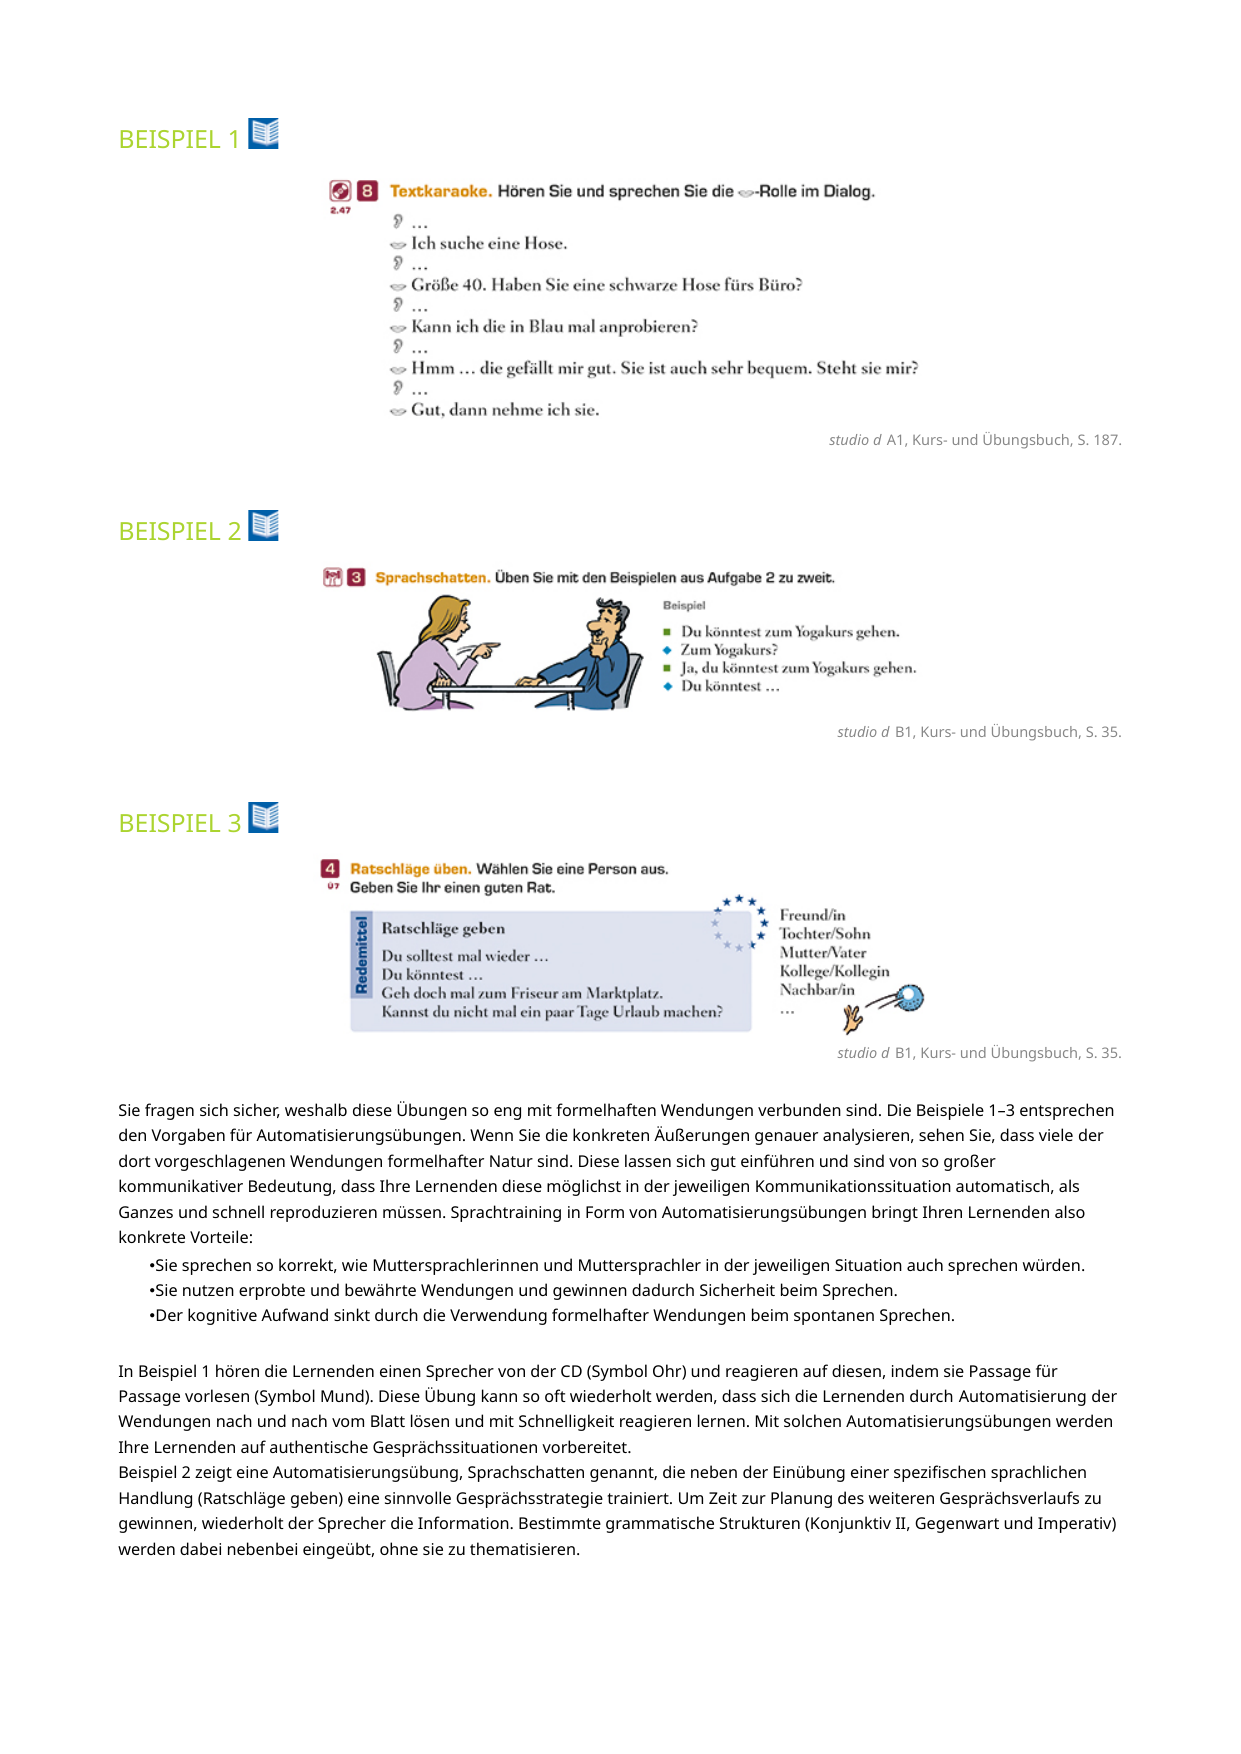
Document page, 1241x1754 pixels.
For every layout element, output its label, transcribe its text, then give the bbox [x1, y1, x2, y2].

text studio d A1, Kurs- und Übungsbuch, S. 187. [118, 430, 1122, 449]
picture [312, 169, 928, 426]
picture [312, 561, 928, 718]
subtitle BEISPIEL 1 [118, 118, 1122, 155]
picture [248, 802, 279, 833]
text studio d B1, Kurs- und Übungsbuch, S. 35. [118, 1043, 1122, 1063]
picture [248, 510, 279, 541]
list Sie nutzen erprobte und bewährte Wendungen und gewinnen dadurch Sicherheit beim Sprechen. [118, 1277, 1122, 1302]
subtitle BEISPIEL 3 [118, 803, 1122, 840]
text studio d B1, Kurs- und Übungsbuch, S. 35. [118, 722, 1122, 742]
text In Beispiel 1 hören die Lernenden einen Sprecher von der CD (Symbol Ohr) und reagieren auf diesen, indem sie Passage für Passage vorlesen (Symbol Mund). Diese Übung kann so oft wiederholt werden, dass sich die Lernenden durch Automatisierung der Wendungen nach und nach vom Blatt lösen und mit Schnelligkeit reagieren lernen. Mit solchen Automatisierungsübungen werden Ihre Lernenden auf authentische Gesprächssituationen vorbereitet. [118, 1359, 1122, 1458]
text Sie fragen sich sicher, weshalb diese Übungen so eng mit formelhaften Wendungen verbunden sind. Die Beispiele 1–3 entsprechen den Vorgaben für Automatisierungsübungen. Wenn Sie die konkreten Äußerungen genauer analysieren, sehen Sie, dass viele der dort vorgeschlagenen Wendungen formelhafter Natur sind. Diese lassen sich gut einführen und sind von so großer kommunikativer Bedeutung, dass Ihre Lernenden diese möglichst in der jeweiligen Kommunikationssituation automatisch, als Ganzes und schnell reproduzieren müssen. Sprachtraining in Form von Automatisierungsübungen bringt Ihren Lernenden also konkrete Vorteile: [118, 1099, 1122, 1248]
text Beispiel 2 zeigt eine Automatisierungsübung, Sprachschatten genannt, die neben der Einübung einer spezifischen sprachlichen Handlung (Ratschläge geben) eine sinnvolle Gesprächsstrategie trainiert. Um Zeit zur Planung des weiteren Gesprächsverlaufs zu gewinnen, wiederholt der Sprecher die Information. Bestimmte grammatische Strukturen (Konjunktiv II, Gegenwart und Imperativ) werden dabei nebenbei eingeübt, ohne sie zu thematisieren. [118, 1461, 1122, 1560]
subtitle BEISPIEL 2 [118, 511, 1122, 548]
list Der kognitive Aufwand sinkt durch die Verwendung formelhafter Wendungen beim spontanen Sprechen. [118, 1302, 1122, 1327]
list Sie sprechen so korrekt, wie Muttersprachlerinnen und Muttersprachler in der jeweiligen Situation auch sprechen würden. [118, 1252, 1122, 1277]
picture [248, 118, 279, 149]
picture [312, 853, 928, 1039]
